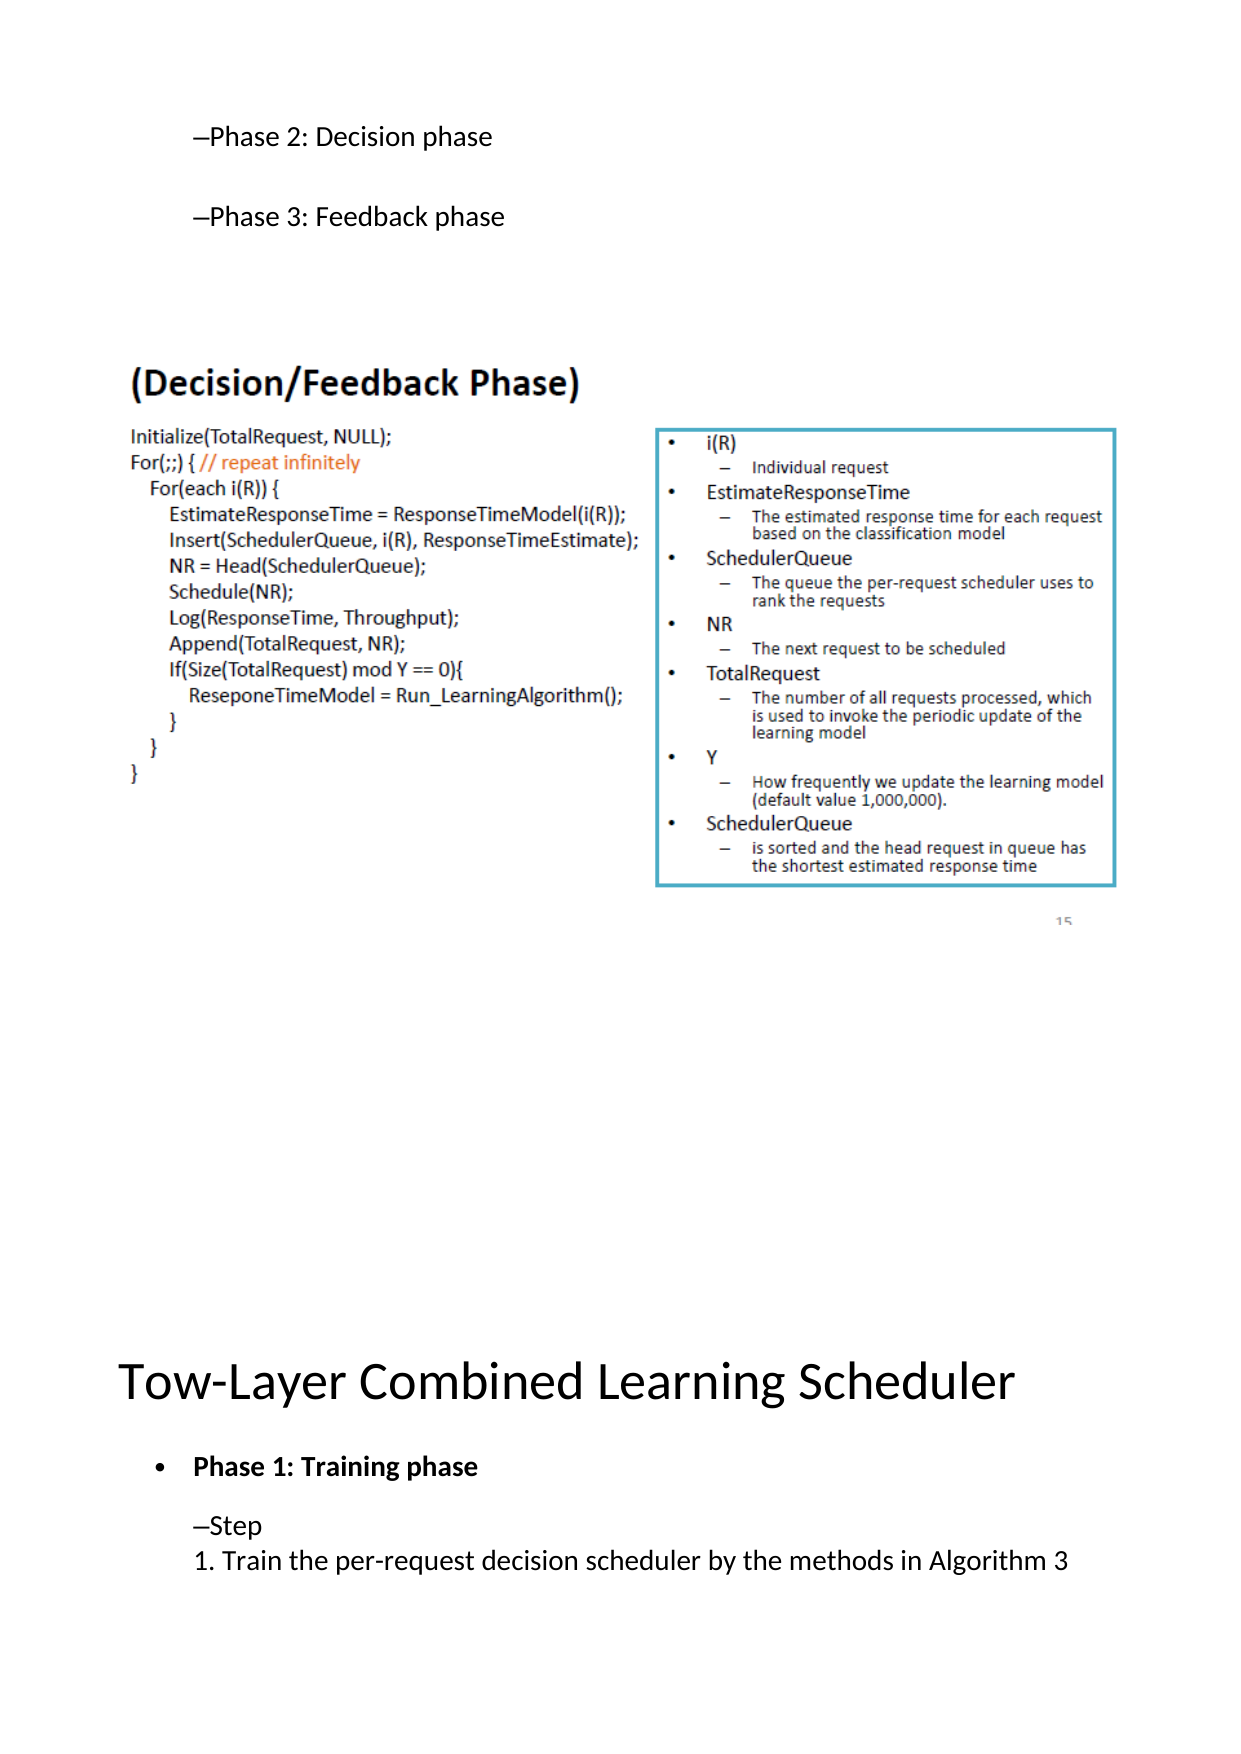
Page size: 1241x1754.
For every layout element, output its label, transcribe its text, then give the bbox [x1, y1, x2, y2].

text –Phase 2: Decision phase [193, 118, 1122, 154]
list Phase 1: Training phase [156, 1448, 1122, 1484]
text –Step [193, 1507, 1122, 1542]
text Tow-Layer Combined Learning Scheduler [118, 1347, 1122, 1413]
text 1. Train the per-request decision scheduler by the methods in Algorithm 3 [193, 1542, 1122, 1578]
text –Phase 3: Feedback phase [193, 169, 1122, 241]
